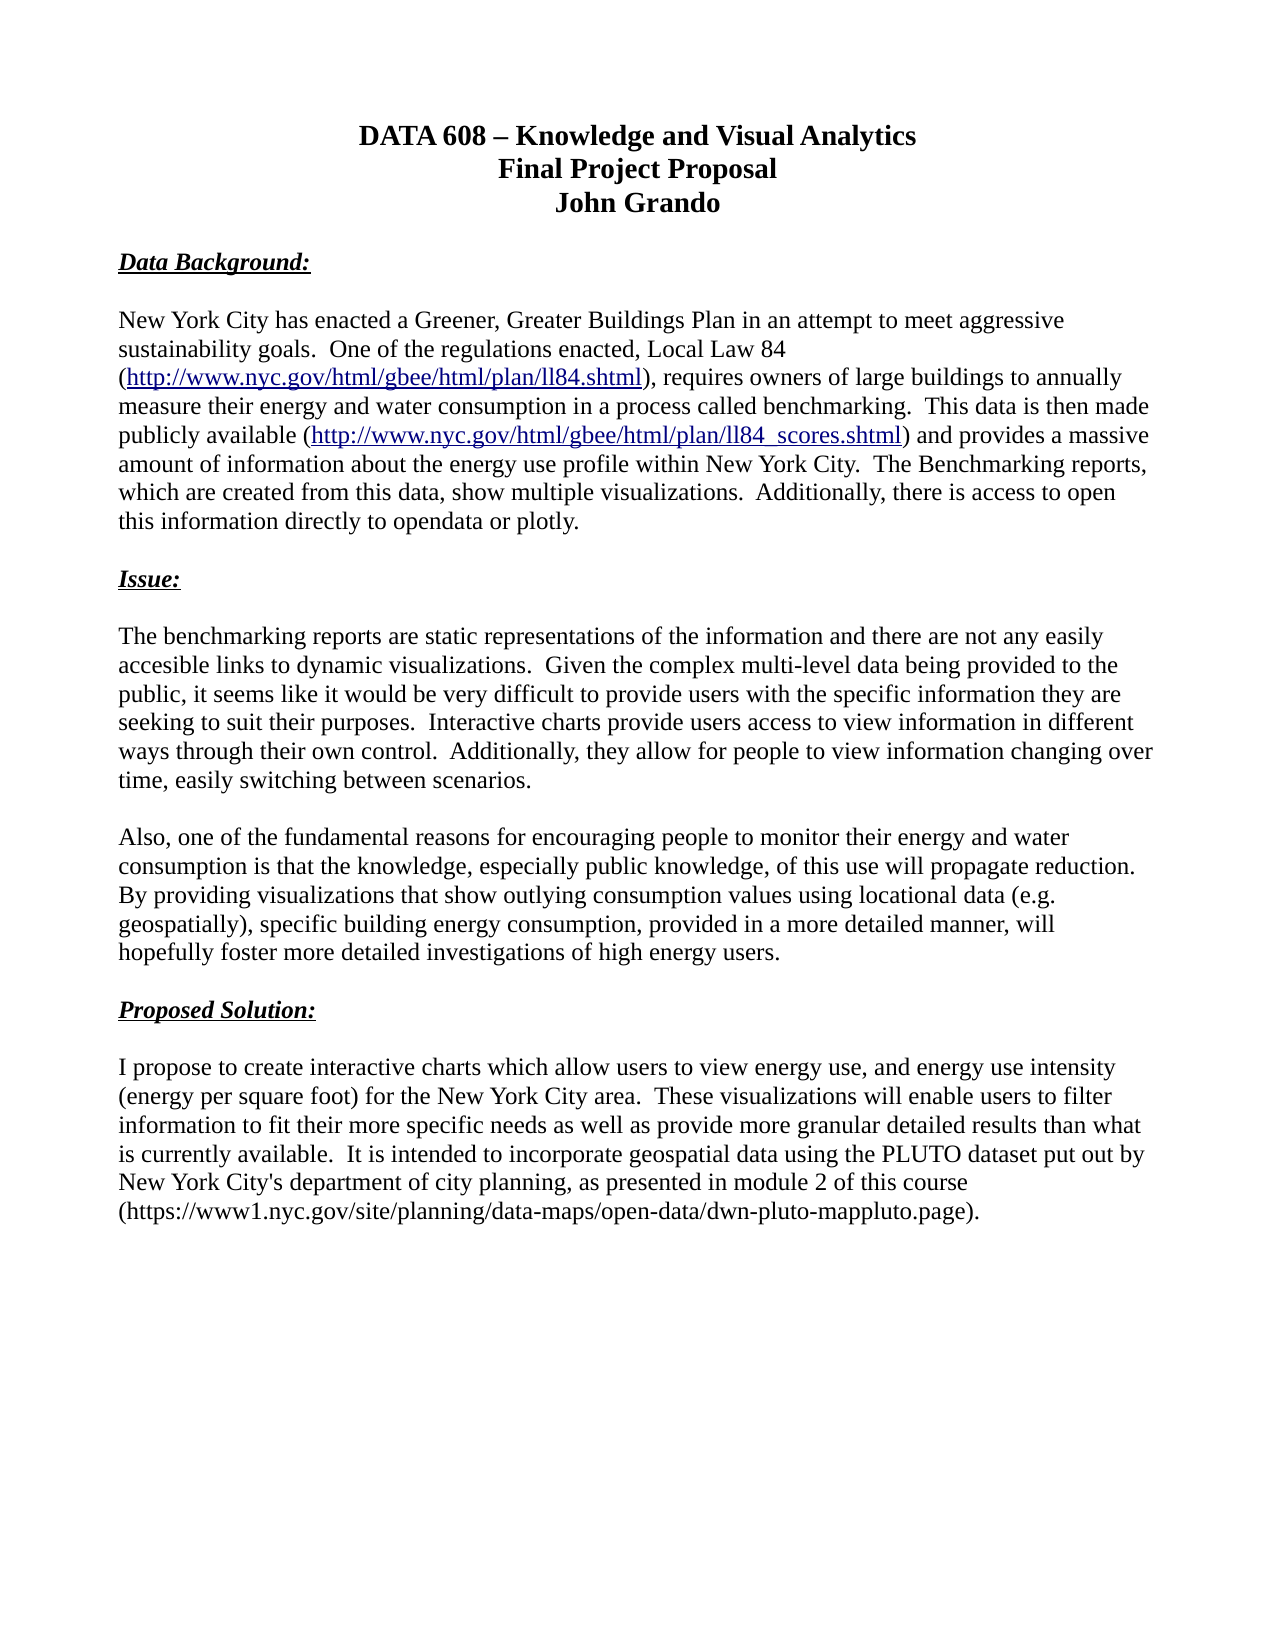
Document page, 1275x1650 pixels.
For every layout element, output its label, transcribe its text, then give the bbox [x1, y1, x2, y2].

text Final Project Proposal [118, 152, 1157, 185]
text I propose to create interactive charts which allow users to view energy use, and energy use intensity (energy per square foot) for the New York City area. These visualizations will enable users to filter information to fit their more specific needs as well as provide more granular detailed results than what is currently available. It is intended to incorporate geospatial data using the PLUTO dataset put out by New York City's department of city planning, as presented in module 2 of this course (https://www1.nyc.gov/site/planning/data-maps/open-data/dwn-pluto-mappluto.page). [118, 1052, 1157, 1225]
text Data Background: [118, 247, 1157, 276]
text New York City has enacted a Greener, Greater Buildings Plan in an attempt to meet aggressive sustainability goals. One of the regulations enacted, Local Law 84 (http://www.nyc.gov/html/gbee/html/plan/ll84.shtml), requires owners of large buildings to annually measure their energy and water consumption in a process called benchmarking. This data is then made publicly available (http://www.nyc.gov/html/gbee/html/plan/ll84_scores.shtml) and provides a massive amount of information about the energy use profile within New York City. The Benchmarking reports, which are created from this data, show multiple visualizations. Additionally, there is access to open this information directly to opendata or plotly. [118, 305, 1157, 535]
text Proposed Solution: [118, 995, 1157, 1024]
text The benchmarking reports are static representations of the information and there are not any easily accesible links to dynamic visualizations. Given the complex multi-level data being provided to the public, it seems like it would be very difficult to provide users with the specific information they are seeking to suit their purposes. Interactive charts provide users access to view information in different ways through their own control. Additionally, they allow for people to view information changing over time, easily switching between scenarios. [118, 621, 1157, 794]
text DATA 608 – Knowledge and Visual Analytics [118, 118, 1157, 152]
text Issue: [118, 564, 1157, 592]
text Also, one of the fundamental reasons for encouraging people to monitor their energy and water consumption is that the knowledge, especially public knowledge, of this use will propagate reduction. By providing visualizations that show outlying consumption values using locational data (e.g. geospatially), specific building energy consumption, provided in a more detailed manner, will hopefully foster more detailed investigations of high energy users. [118, 822, 1157, 966]
text John Grando [118, 185, 1157, 219]
